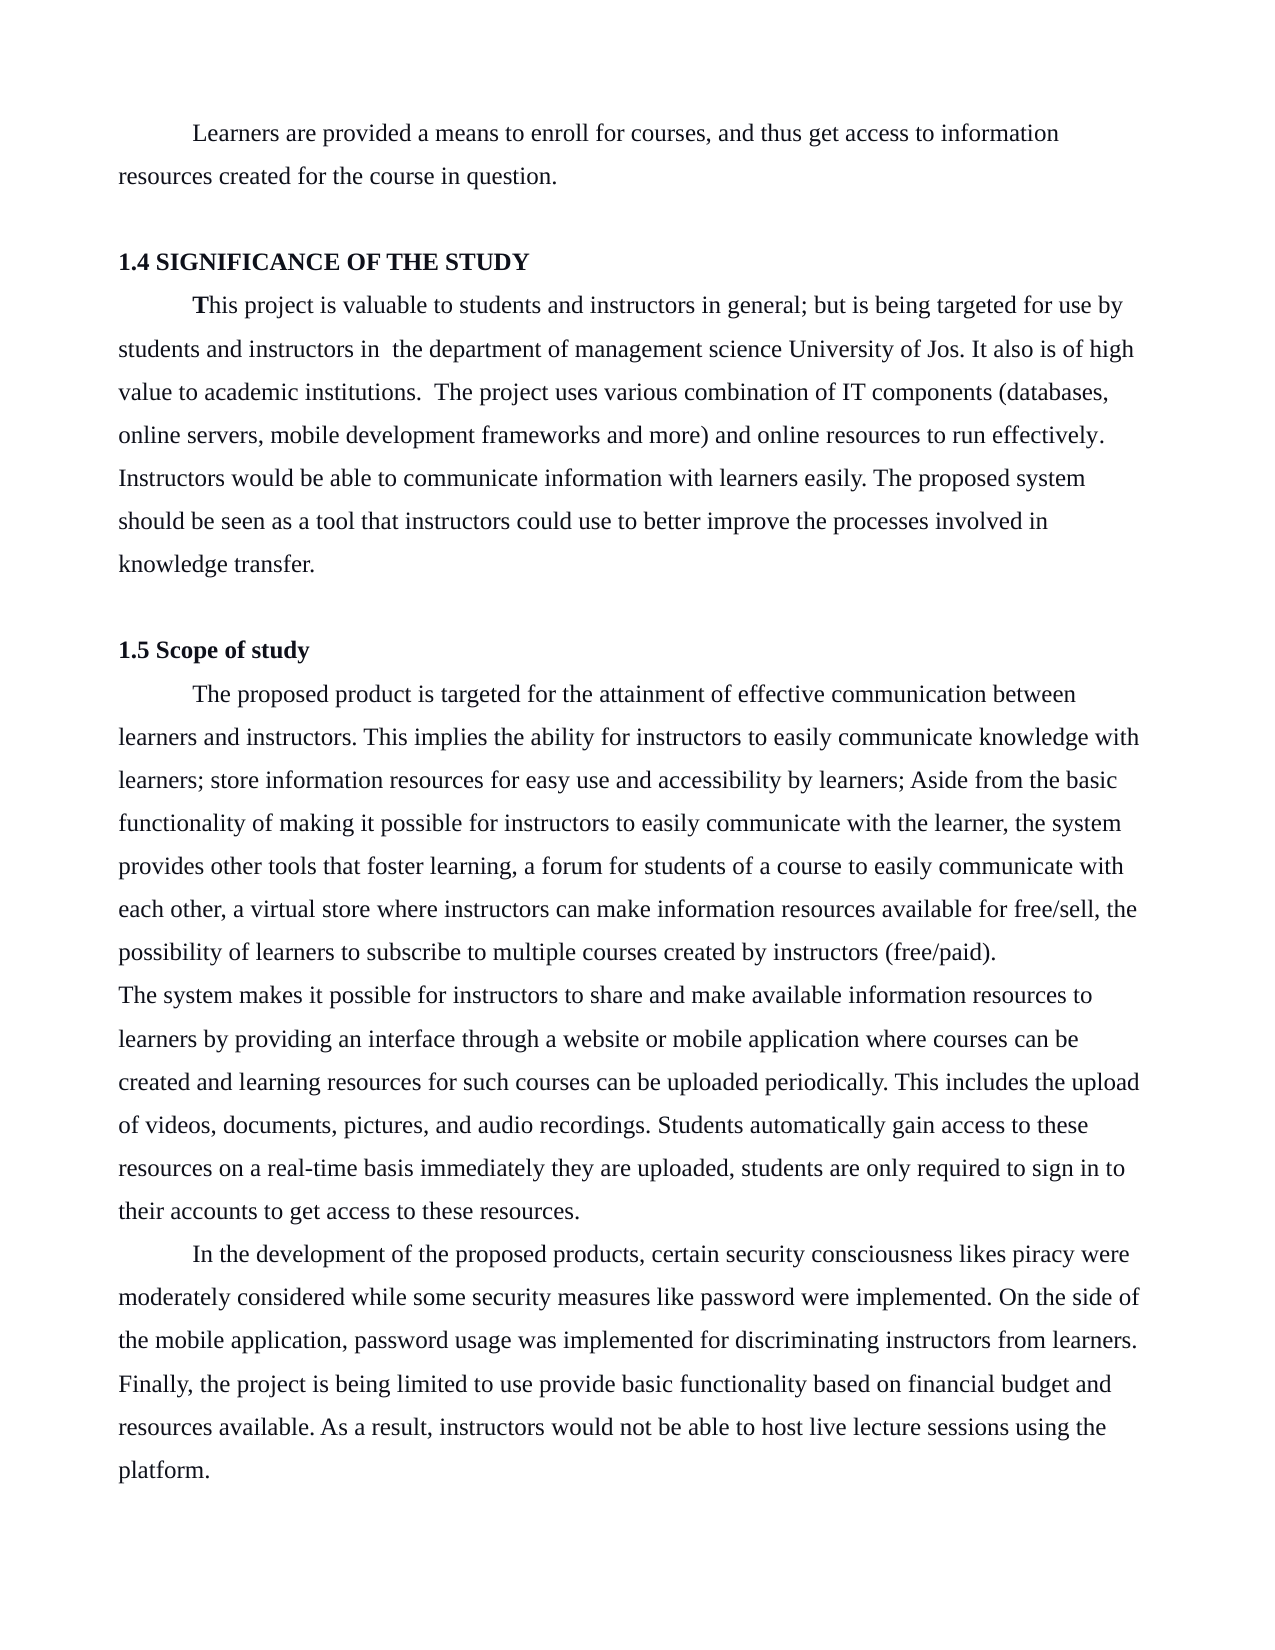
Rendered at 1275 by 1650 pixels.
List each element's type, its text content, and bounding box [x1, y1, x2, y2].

text The system makes it possible for instructors to share and make available information resources to learners by providing an interface through a website or mobile application where courses can be created and learning resources for such courses can be uploaded periodically. This includes the upload of videos, documents, pictures, and audio recordings. Students automatically gain access to these resources on a real-time basis immediately they are uploaded, students are only required to sign in to their accounts to get access to these resources. [118, 981, 1157, 1225]
text 1.4 SIGNIFICANCE OF THE STUDY [118, 247, 1157, 276]
text The proposed product is targeted for the attainment of effective communication between learners and instructors. This implies the ability for instructors to easily communicate knowledge with learners; store information resources for easy use and accessibility by learners; Aside from the basic functionality of making it possible for instructors to easily communicate with the learner, the system provides other tools that foster learning, a forum for students of a course to easily communicate with each other, a virtual store where instructors can make information resources available for free/sell, the possibility of learners to subscribe to multiple courses created by instructors (free/paid). [118, 679, 1157, 966]
text Learners are provided a means to enroll for courses, and thus get access to information resources created for the course in question. [118, 118, 1157, 190]
text This project is valuable to students and instructors in general; but is being targeted for use by students and instructors in the department of management science University of Jos. It also is of high value to academic institutions. The project uses various combination of IT components (databases, online servers, mobile development frameworks and more) and online resources to run effectively. Instructors would be able to communicate information with learners easily. The proposed system should be seen as a tool that instructors could use to better improve the processes involved in knowledge transfer. [118, 291, 1157, 578]
text Finally, the project is being limited to use provide basic functionality based on financial budget and resources available. As a result, instructors would not be able to host live lecture sessions using the platform. [118, 1369, 1157, 1484]
text In the development of the proposed products, certain security consciousness likes piracy were moderately considered while some security measures like password were implemented. On the side of the mobile application, password usage was implemented for discriminating instructors from learners. [118, 1239, 1157, 1354]
text 1.5 Scope of study [118, 636, 1157, 664]
